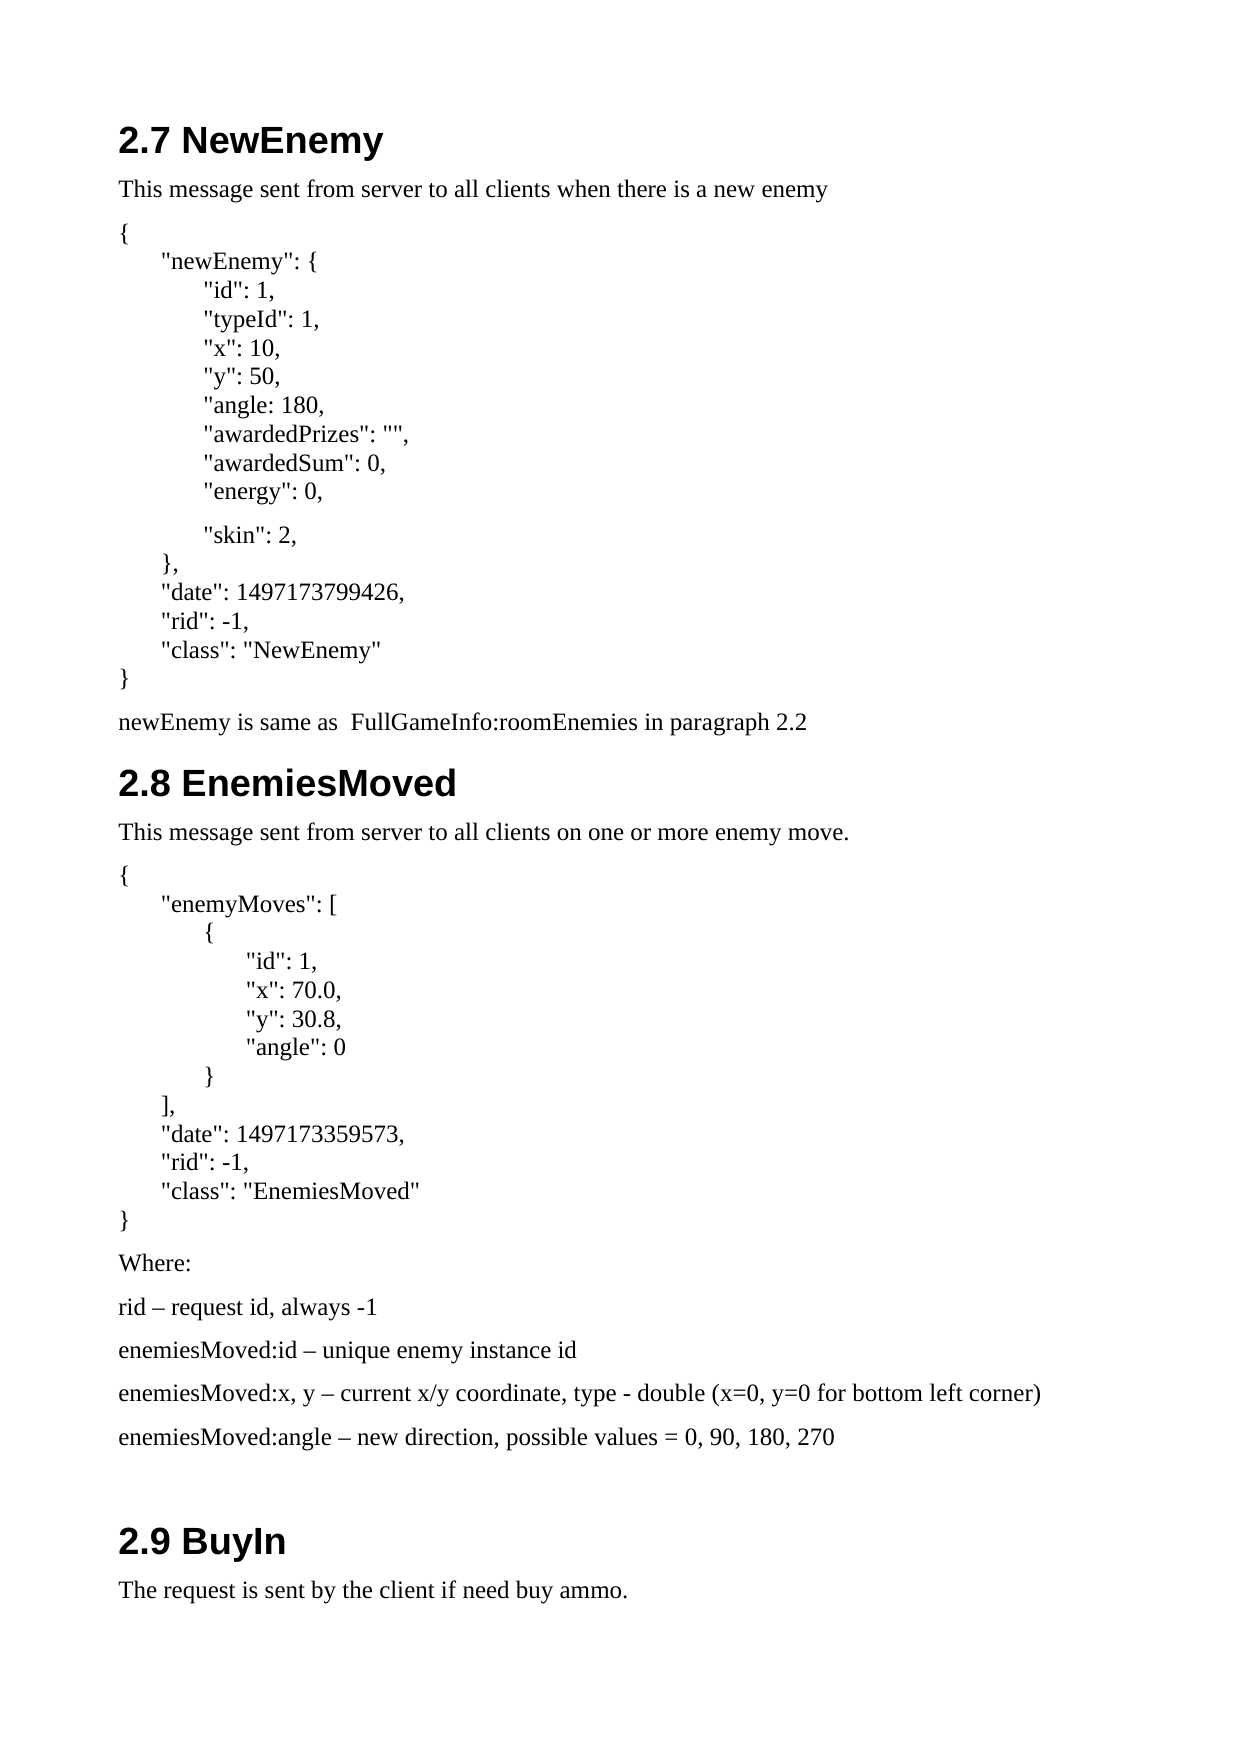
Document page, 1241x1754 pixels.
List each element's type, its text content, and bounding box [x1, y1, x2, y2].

text { "enemyMoves": [ { "id": 1, "x": 70.0, "y": 30.8, "angle": 0 } ], "date": 1497173359573, "rid": -1, "class": "EnemiesMoved" } [118, 860, 1122, 1234]
subtitle 2.7 NewEnemy [118, 118, 1122, 162]
text { "newEnemy": { "id": 1, "typeId": 1, "x": 10, "y": 50, "angle: 180, "awardedPrizes": "", "awardedSum": 0, "energy": 0, [118, 218, 1122, 505]
subtitle 2.9 BuyIn [118, 1519, 1122, 1562]
text "skin": 2, }, "date": 1497173799426, "rid": -1, "class": "NewEnemy" } [118, 520, 1122, 692]
text The request is sent by the client if need buy ammo. [118, 1575, 1122, 1604]
text This message sent from server to all clients when there is a new enemy [118, 174, 1122, 203]
text Where: [118, 1248, 1122, 1277]
text enemiesMoved:id – unique enemy instance id [118, 1335, 1122, 1364]
text rid – request id, always -1 [118, 1292, 1122, 1320]
subtitle 2.8 EnemiesMoved [118, 761, 1122, 804]
text enemiesMoved:x, y – current x/y coordinate, type - double (x=0, y=0 for bottom left corner) [118, 1378, 1122, 1407]
text This message sent from server to all clients on one or more enemy move. [118, 817, 1122, 845]
text newEnemy is same as FullGameInfo:roomEnemies in paragraph 2.2 [118, 707, 1122, 736]
text enemiesMoved:angle – new direction, possible values = 0, 90, 180, 270 [118, 1422, 1122, 1450]
